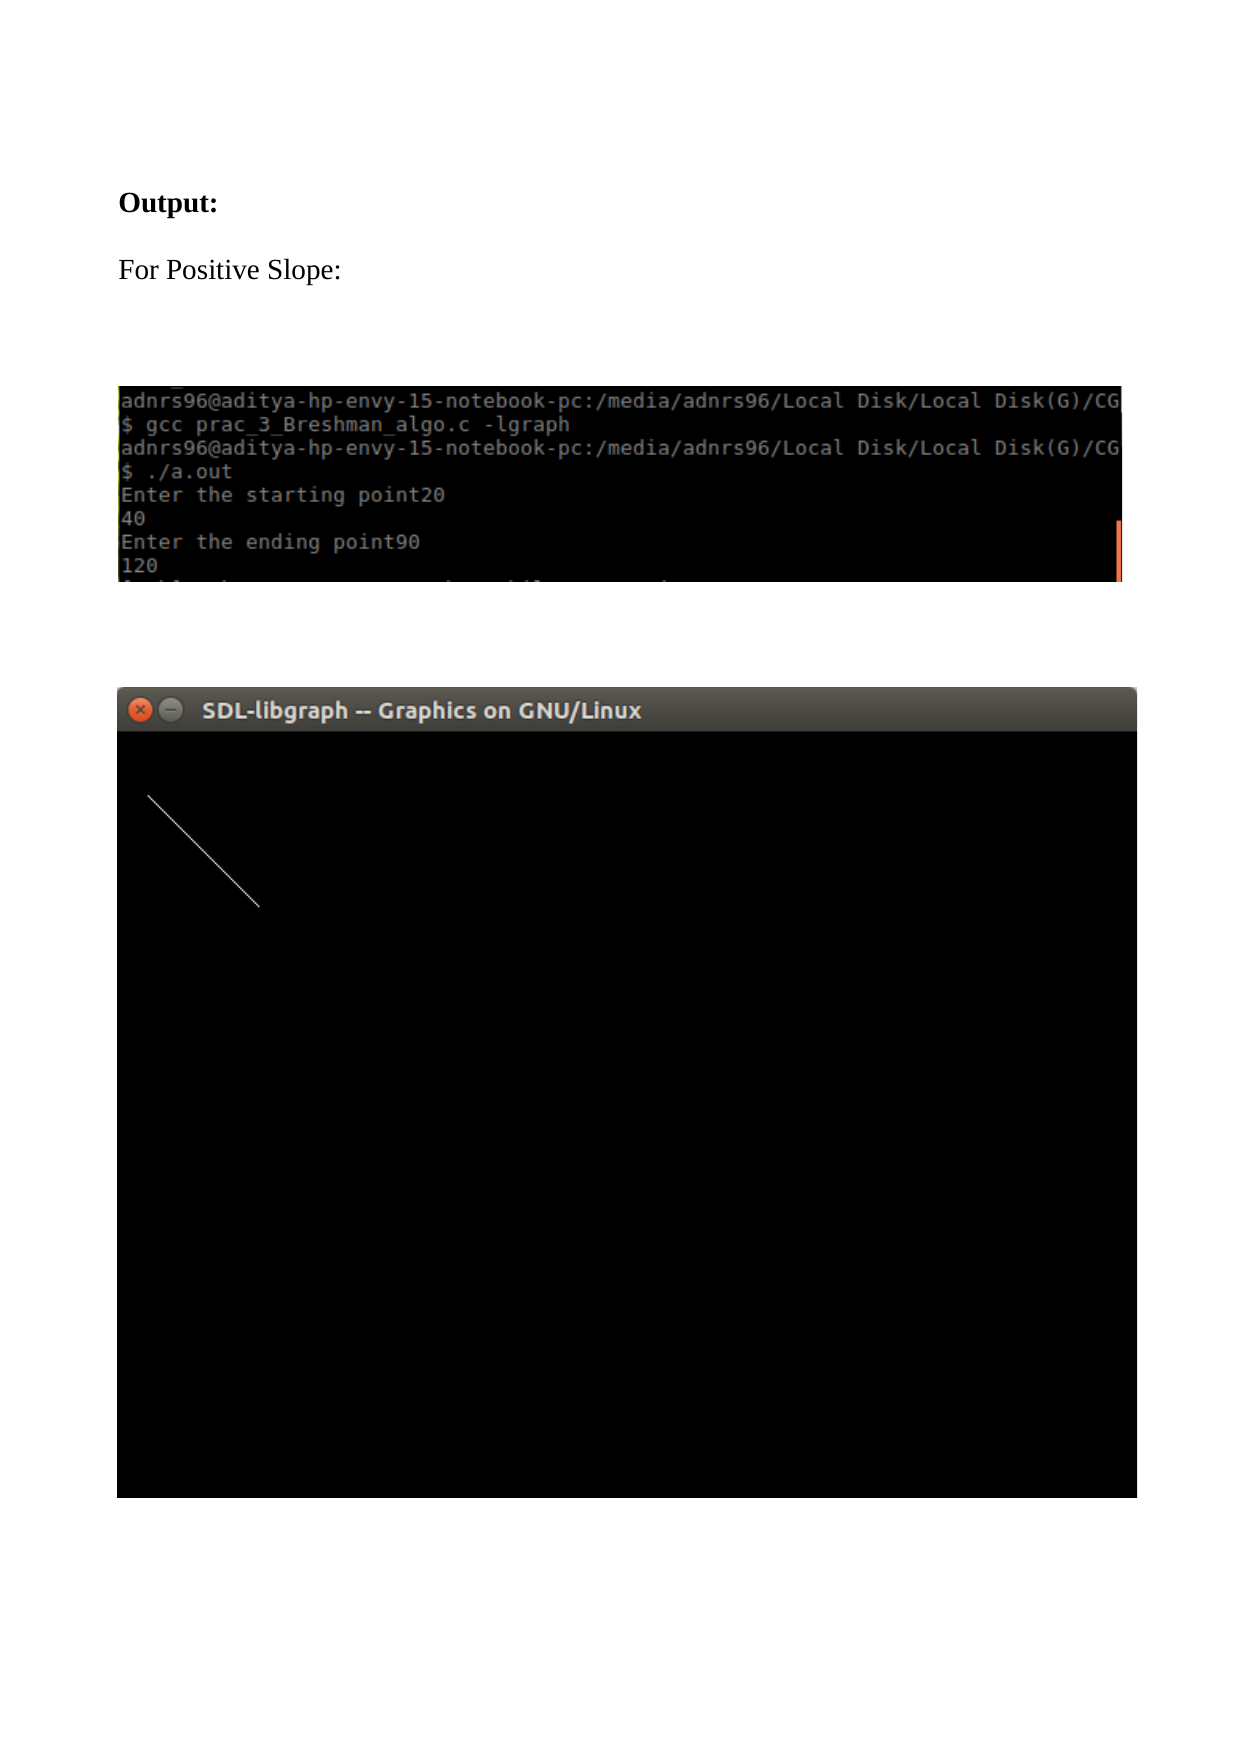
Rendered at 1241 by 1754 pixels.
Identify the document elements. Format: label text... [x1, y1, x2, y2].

picture [118, 386, 1123, 582]
text For Positive Slope: [118, 252, 1122, 286]
picture [117, 687, 1138, 1498]
text Output: [118, 185, 1122, 219]
